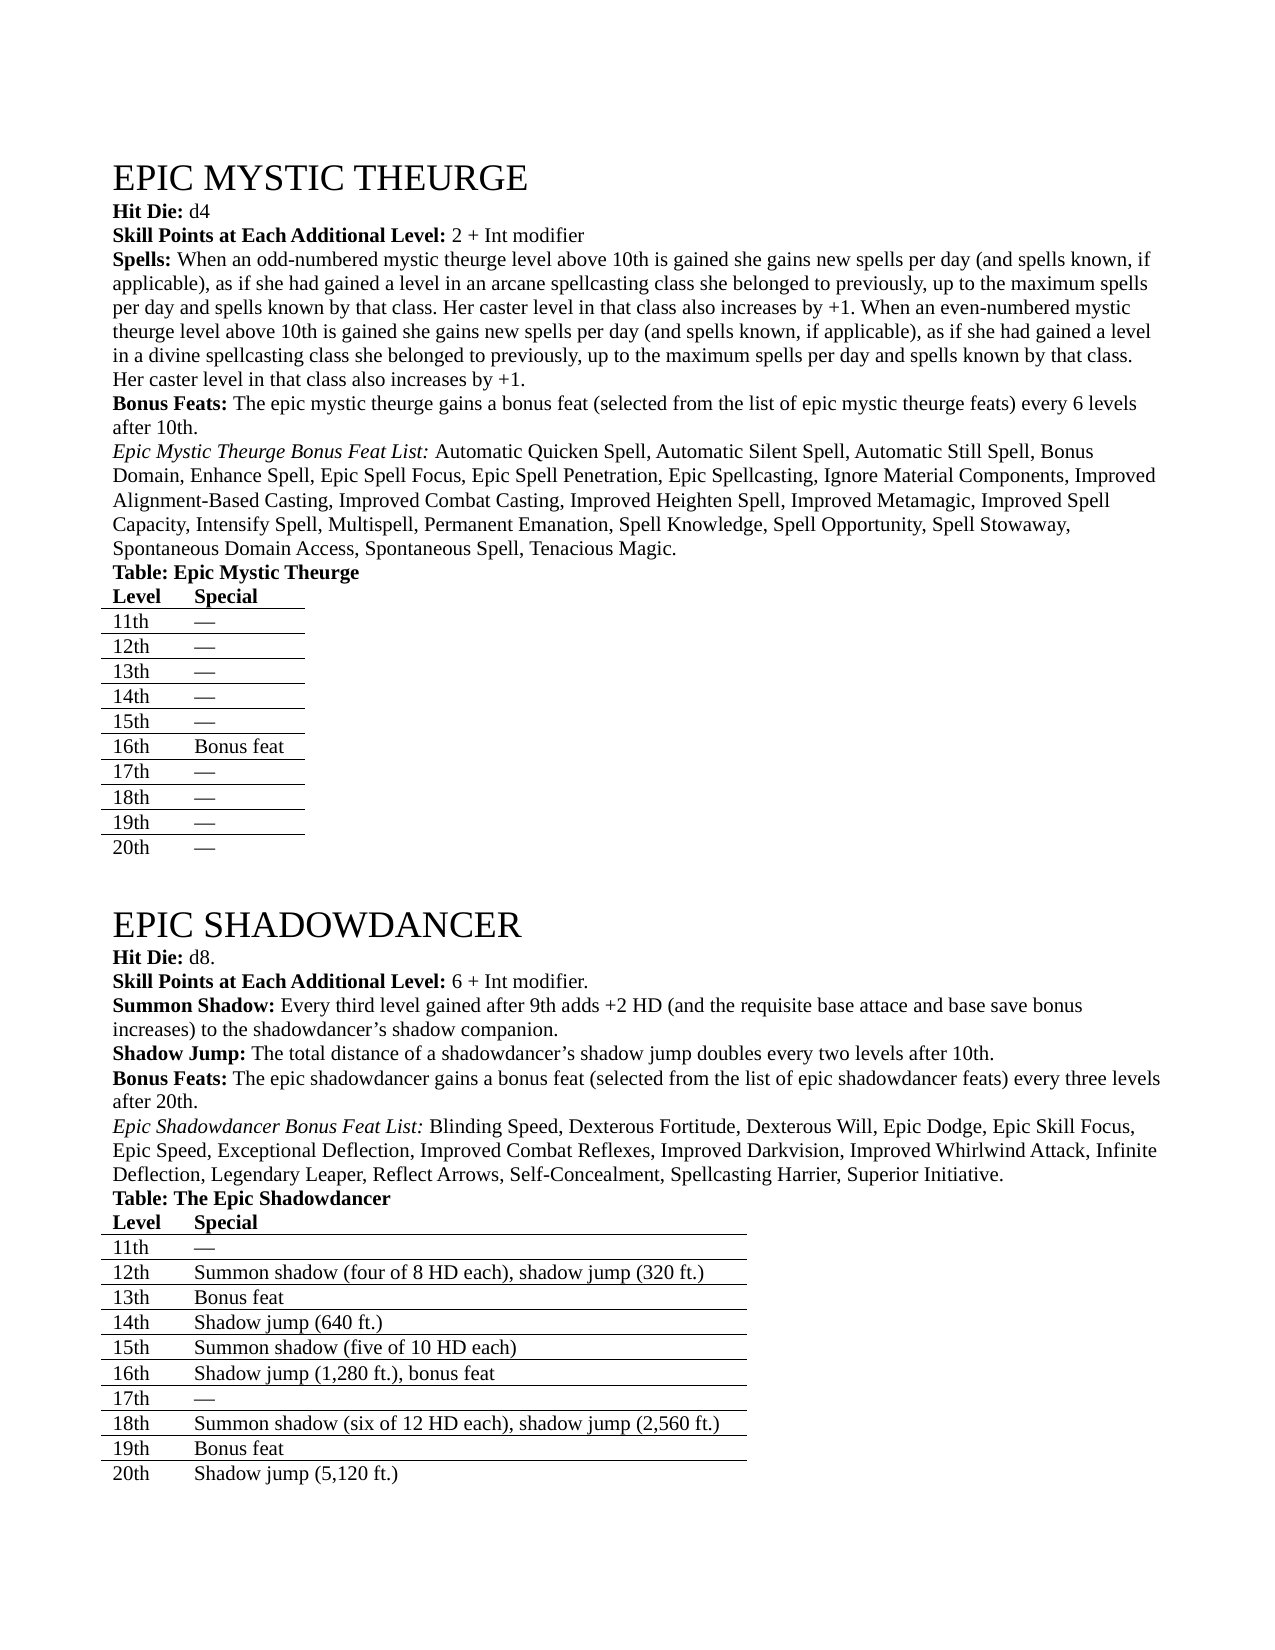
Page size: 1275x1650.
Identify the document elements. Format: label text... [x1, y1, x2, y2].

subtitle EPIC SHADOWDANCER [112, 902, 1162, 945]
table_cell Summon shadow (five of 10 HD each) [183, 1335, 747, 1359]
table_cell 11th [101, 1235, 183, 1259]
table_cell — [183, 760, 305, 783]
table_header Level [101, 1210, 183, 1234]
table_header Level [101, 584, 183, 608]
text Epic Shadowdancer Bonus Feat List: Blinding Speed, Dexterous Fortitude, Dexterous Will, Epic Dodge, Epic Skill Focus, Epic Speed, Exceptional Deflection, Improved Combat Reflexes, Improved Darkvision, Improved Whirlwind Attack, Infinite Deflection, Legendary Leaper, Reflect Arrows, Self-Concealment, Spellcasting Harrier, Superior Initiative. [112, 1113, 1162, 1186]
table_cell 20th [101, 1461, 183, 1485]
table_cell 12th [101, 1260, 183, 1284]
table_cell 17th [101, 760, 183, 783]
table_cell 16th [101, 1360, 183, 1384]
table_header Special [183, 584, 305, 608]
text Skill Points at Each Additional Level: 2 + Int modifier [112, 223, 1162, 247]
table_cell 15th [101, 709, 183, 733]
table_cell — [183, 1386, 747, 1409]
table_cell — [183, 634, 305, 658]
table_cell — [183, 835, 305, 859]
table_cell — [183, 709, 305, 733]
table_cell 15th [101, 1335, 183, 1359]
table_cell — [183, 810, 305, 834]
table_cell Summon shadow (four of 8 HD each), shadow jump (320 ft.) [183, 1260, 747, 1284]
table_cell 11th [101, 609, 183, 633]
table_cell 14th [101, 684, 183, 708]
subtitle EPIC MYSTIC THEURGE [112, 156, 1162, 199]
text Hit Die: d8. [112, 945, 1162, 969]
table_cell Shadow jump (5,120 ft.) [183, 1461, 747, 1485]
text Skill Points at Each Additional Level: 6 + Int modifier. [112, 969, 1162, 993]
table_cell 17th [101, 1386, 183, 1409]
table_cell 18th [101, 785, 183, 809]
text Bonus Feats: The epic mystic theurge gains a bonus feat (selected from the list of epic mystic theurge feats) every 6 levels after 10th. [112, 391, 1162, 439]
table_cell Bonus feat [183, 734, 305, 758]
text Table: The Epic Shadowdancer [112, 1186, 1162, 1210]
table_cell 18th [101, 1411, 183, 1435]
table_cell — [183, 785, 305, 809]
text Shadow Jump: The total distance of a shadowdancer’s shadow jump doubles every two levels after 10th. [112, 1041, 1162, 1065]
table_cell 16th [101, 734, 183, 758]
text Hit Die: d4 [112, 199, 1162, 223]
table_cell Bonus feat [183, 1436, 747, 1460]
text Summon Shadow: Every third level gained after 9th adds +2 HD (and the requisite base attace and base save bonus increases) to the shadowdancer’s shadow companion. [112, 993, 1162, 1041]
table_cell — [183, 684, 305, 708]
table_cell — [183, 1235, 747, 1259]
table_cell — [183, 609, 305, 633]
text Table: Epic Mystic Theurge [112, 560, 1162, 584]
table_cell 14th [101, 1310, 183, 1334]
text Bonus Feats: The epic shadowdancer gains a bonus feat (selected from the list of epic shadowdancer feats) every three levels after 20th. [112, 1065, 1162, 1113]
table_cell 19th [101, 1436, 183, 1460]
table_cell Summon shadow (six of 12 HD each), shadow jump (2,560 ft.) [183, 1411, 747, 1435]
table_cell 12th [101, 634, 183, 658]
text Epic Mystic Theurge Bonus Feat List: Automatic Quicken Spell, Automatic Silent Spell, Automatic Still Spell, Bonus Domain, Enhance Spell, Epic Spell Focus, Epic Spell Penetration, Epic Spellcasting, Ignore Material Components, Improved Alignment-Based Casting, Improved Combat Casting, Improved Heighten Spell, Improved Metamagic, Improved Spell Capacity, Intensify Spell, Multispell, Permanent Emanation, Spell Knowledge, Spell Opportunity, Spell Stowaway, Spontaneous Domain Access, Spontaneous Spell, Tenacious Magic. [112, 439, 1162, 560]
table_header Special [183, 1210, 747, 1234]
table_cell Bonus feat [183, 1285, 747, 1309]
table_cell Shadow jump (640 ft.) [183, 1310, 747, 1334]
text Spells: When an odd-numbered mystic theurge level above 10th is gained she gains new spells per day (and spells known, if applicable), as if she had gained a level in an arcane spellcasting class she belonged to previously, up to the maximum spells per day and spells known by that class. Her caster level in that class also increases by +1. When an even-numbered mystic theurge level above 10th is gained she gains new spells per day (and spells known, if applicable), as if she had gained a level in a divine spellcasting class she belonged to previously, up to the maximum spells per day and spells known by that class. Her caster level in that class also increases by +1. [112, 247, 1162, 391]
table_cell Shadow jump (1,280 ft.), bonus feat [183, 1360, 747, 1384]
table_cell — [183, 659, 305, 683]
table_cell 13th [101, 1285, 183, 1309]
table_cell 19th [101, 810, 183, 834]
table_cell 13th [101, 659, 183, 683]
table_cell 20th [101, 835, 183, 859]
